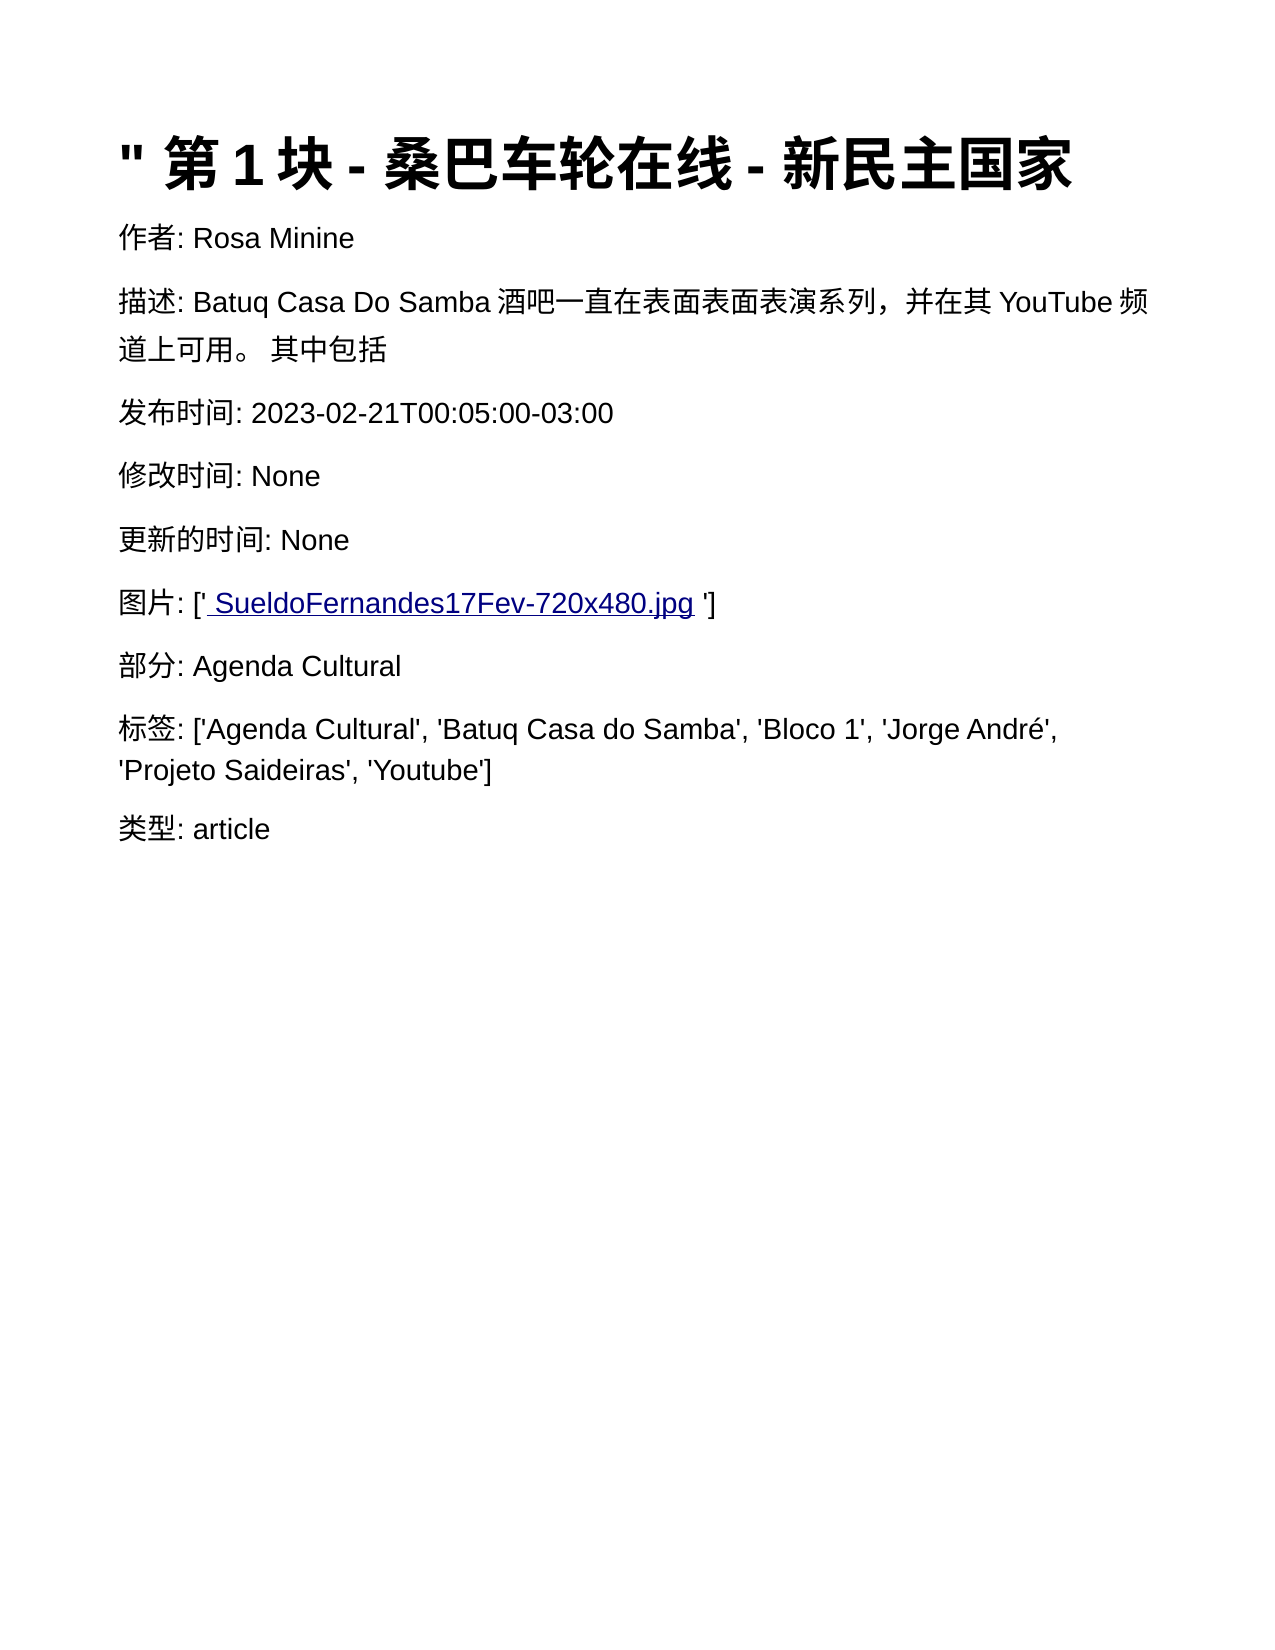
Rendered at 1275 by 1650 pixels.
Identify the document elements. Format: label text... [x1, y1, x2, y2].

text 更新的时间: None [118, 516, 1157, 558]
text 标签: ['Agenda Cultural', 'Batuq Casa do Samba', 'Bloco 1', 'Jorge André', 'Projeto Saideiras', 'Youtube'] [118, 706, 1157, 786]
text 图片: [' SueldoFernandes17Fev-720x480.jpg '] [118, 579, 1157, 622]
text 修改时间: None [118, 453, 1157, 495]
text 发布时间: 2023-02-21T00:05:00-03:00 [118, 390, 1157, 432]
text 类型: article [118, 806, 1157, 848]
subtitle " 第1块 - 桑巴车轮在线 - 新民主国家 [118, 118, 1157, 203]
text 描述: Batuq Casa Do Samba酒吧一直在表面表面表演系列，并在其YouTube频道上可用。 其中包括 [118, 278, 1157, 369]
text 作者: Rosa Minine [118, 215, 1157, 257]
text 部分: Agenda Cultural [118, 642, 1157, 685]
